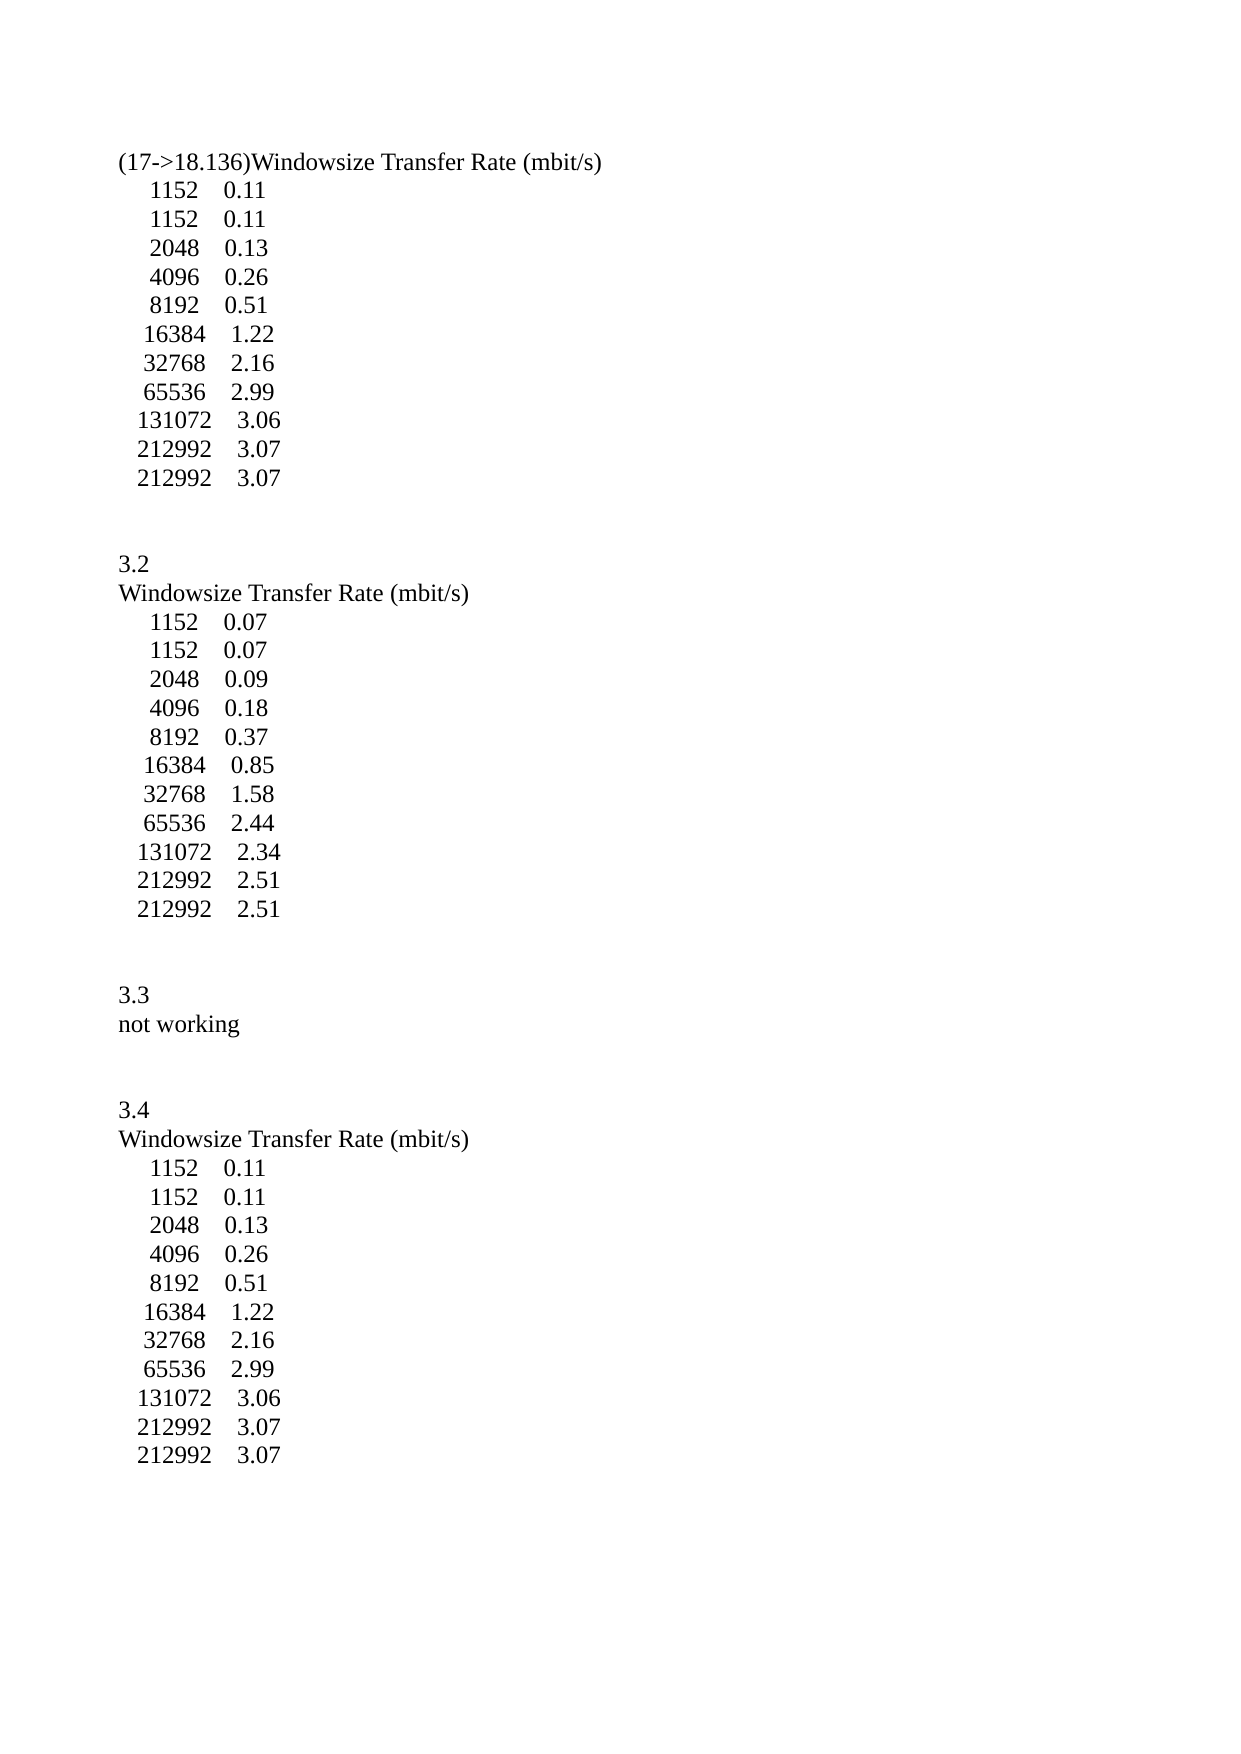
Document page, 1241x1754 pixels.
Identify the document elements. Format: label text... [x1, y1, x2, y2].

text 4096 0.18 [118, 693, 1122, 722]
text 2048 0.13 [118, 1211, 1122, 1239]
text 32768 2.16 [118, 348, 1122, 377]
text 8192 0.37 [118, 722, 1122, 751]
text 212992 2.51 [118, 866, 1122, 894]
text 65536 2.44 [118, 808, 1122, 837]
text 8192 0.51 [118, 1268, 1122, 1297]
text 131072 3.06 [118, 1383, 1122, 1412]
text 2048 0.09 [118, 664, 1122, 693]
text 32768 2.16 [118, 1326, 1122, 1354]
text 16384 0.85 [118, 751, 1122, 779]
text Windowsize Transfer Rate (mbit/s) [118, 578, 1122, 607]
text 1152 0.11 [118, 176, 1122, 204]
text 212992 2.51 [118, 894, 1122, 923]
text 32768 1.58 [118, 779, 1122, 808]
text Windowsize Transfer Rate (mbit/s) [118, 1124, 1122, 1153]
text 3.3 [118, 981, 1122, 1009]
text 4096 0.26 [118, 262, 1122, 291]
text 3.4 [118, 1096, 1122, 1124]
text 1152 0.07 [118, 607, 1122, 636]
text 8192 0.51 [118, 291, 1122, 319]
text 2048 0.13 [118, 233, 1122, 262]
text 212992 3.07 [118, 1441, 1122, 1469]
text 1152 0.11 [118, 1182, 1122, 1211]
text 16384 1.22 [118, 1297, 1122, 1326]
text 1152 0.11 [118, 1153, 1122, 1182]
text 131072 2.34 [118, 837, 1122, 866]
text 4096 0.26 [118, 1239, 1122, 1268]
text (17->18.136)Windowsize Transfer Rate (mbit/s) [118, 147, 1122, 176]
text 16384 1.22 [118, 319, 1122, 348]
text 3.2 [118, 549, 1122, 578]
text 65536 2.99 [118, 377, 1122, 406]
text not working [118, 1009, 1122, 1038]
text 212992 3.07 [118, 434, 1122, 463]
text 131072 3.06 [118, 406, 1122, 434]
text 1152 0.07 [118, 636, 1122, 664]
text 212992 3.07 [118, 463, 1122, 492]
text 212992 3.07 [118, 1412, 1122, 1441]
text 1152 0.11 [118, 204, 1122, 233]
text 65536 2.99 [118, 1354, 1122, 1383]
